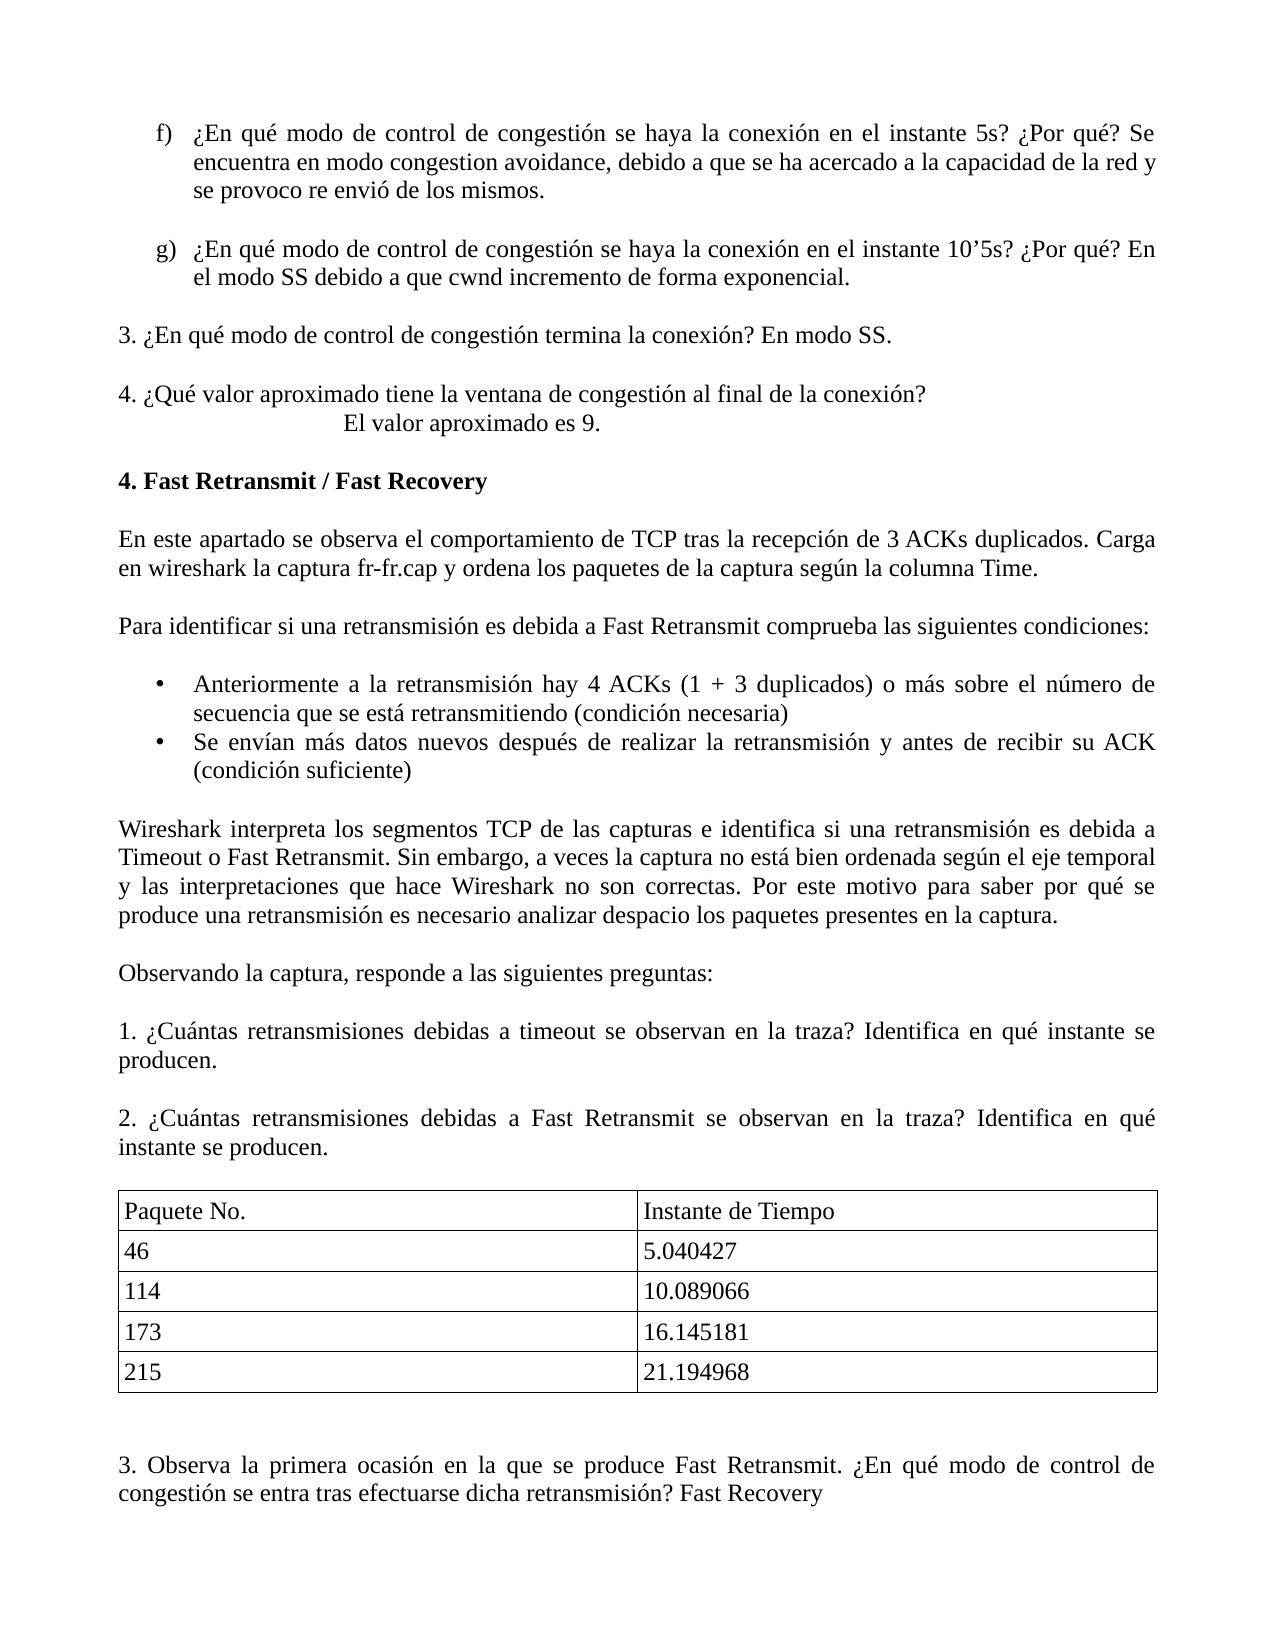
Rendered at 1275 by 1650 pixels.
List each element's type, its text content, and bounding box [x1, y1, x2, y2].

text Wireshark interpreta los segmentos TCP de las capturas e identifica si una retransmisión es debida a Timeout o Fast Retransmit. Sin embargo, a veces la captura no está bien ordenada según el eje temporal y las interpretaciones que hace Wireshark no son correctas. Por este motivo para saber por qué se produce una retransmisión es necesario analizar despacio los paquetes presentes en la captura. [118, 814, 1157, 929]
text Observando la captura, responde a las siguientes preguntas: [118, 958, 1157, 987]
table_cell 215 [119, 1352, 637, 1392]
list ¿En qué modo de control de congestión se haya la conexión en el instante 5s? ¿Por qué? Se encuentra en modo congestion avoidance, debido a que se ha acercado a la capacidad de la red y se provoco re envió de los mismos. [156, 118, 1157, 204]
table_cell 10.089066 [638, 1272, 1157, 1311]
text 3. Observa la primera ocasión en la que se produce Fast Retransmit. ¿En qué modo de control de congestión se entra tras efectuarse dicha retransmisión? Fast Recovery [118, 1450, 1157, 1507]
table_cell 114 [119, 1272, 637, 1311]
table_cell 173 [119, 1312, 637, 1351]
table_cell 21.194968 [638, 1352, 1157, 1392]
text 3. ¿En qué modo de control de congestión termina la conexión? En modo SS. [118, 321, 1157, 349]
text 4. Fast Retransmit / Fast Recovery [118, 466, 1157, 495]
text 1. ¿Cuántas retransmisiones debidas a timeout se observan en la traza? Identifica en qué instante se producen. [118, 1016, 1157, 1074]
table_cell 5.040427 [638, 1231, 1157, 1271]
text El valor aproximado es 9. [118, 408, 1157, 437]
table_cell 16.145181 [638, 1312, 1157, 1351]
table_header Paquete No. [119, 1191, 637, 1230]
table_header Instante de Tiempo [638, 1191, 1157, 1230]
list ¿En qué modo de control de congestión se haya la conexión en el instante 10’5s? ¿Por qué? En el modo SS debido a que cwnd incremento de forma exponencial. [156, 234, 1157, 291]
text 2. ¿Cuántas retransmisiones debidas a Fast Retransmit se observan en la traza? Identifica en qué instante se producen. [118, 1103, 1157, 1161]
list Anteriormente a la retransmisión hay 4 ACKs (1 + 3 duplicados) o más sobre el número de secuencia que se está retransmitiendo (condición necesaria) [156, 669, 1157, 727]
text Para identificar si una retransmisión es debida a Fast Retransmit comprueba las siguientes condiciones: [118, 611, 1157, 640]
table_cell 46 [119, 1231, 637, 1271]
list Se envían más datos nuevos después de realizar la retransmisión y antes de recibir su ACK (condición suficiente) [156, 727, 1157, 784]
text 4. ¿Qué valor aproximado tiene la ventana de congestión al final de la conexión? [118, 379, 1157, 407]
text En este apartado se observa el comportamiento de TCP tras la recepción de 3 ACKs duplicados. Carga en wireshark la captura fr-fr.cap y ordena los paquetes de la captura según la columna Time. [118, 524, 1157, 582]
